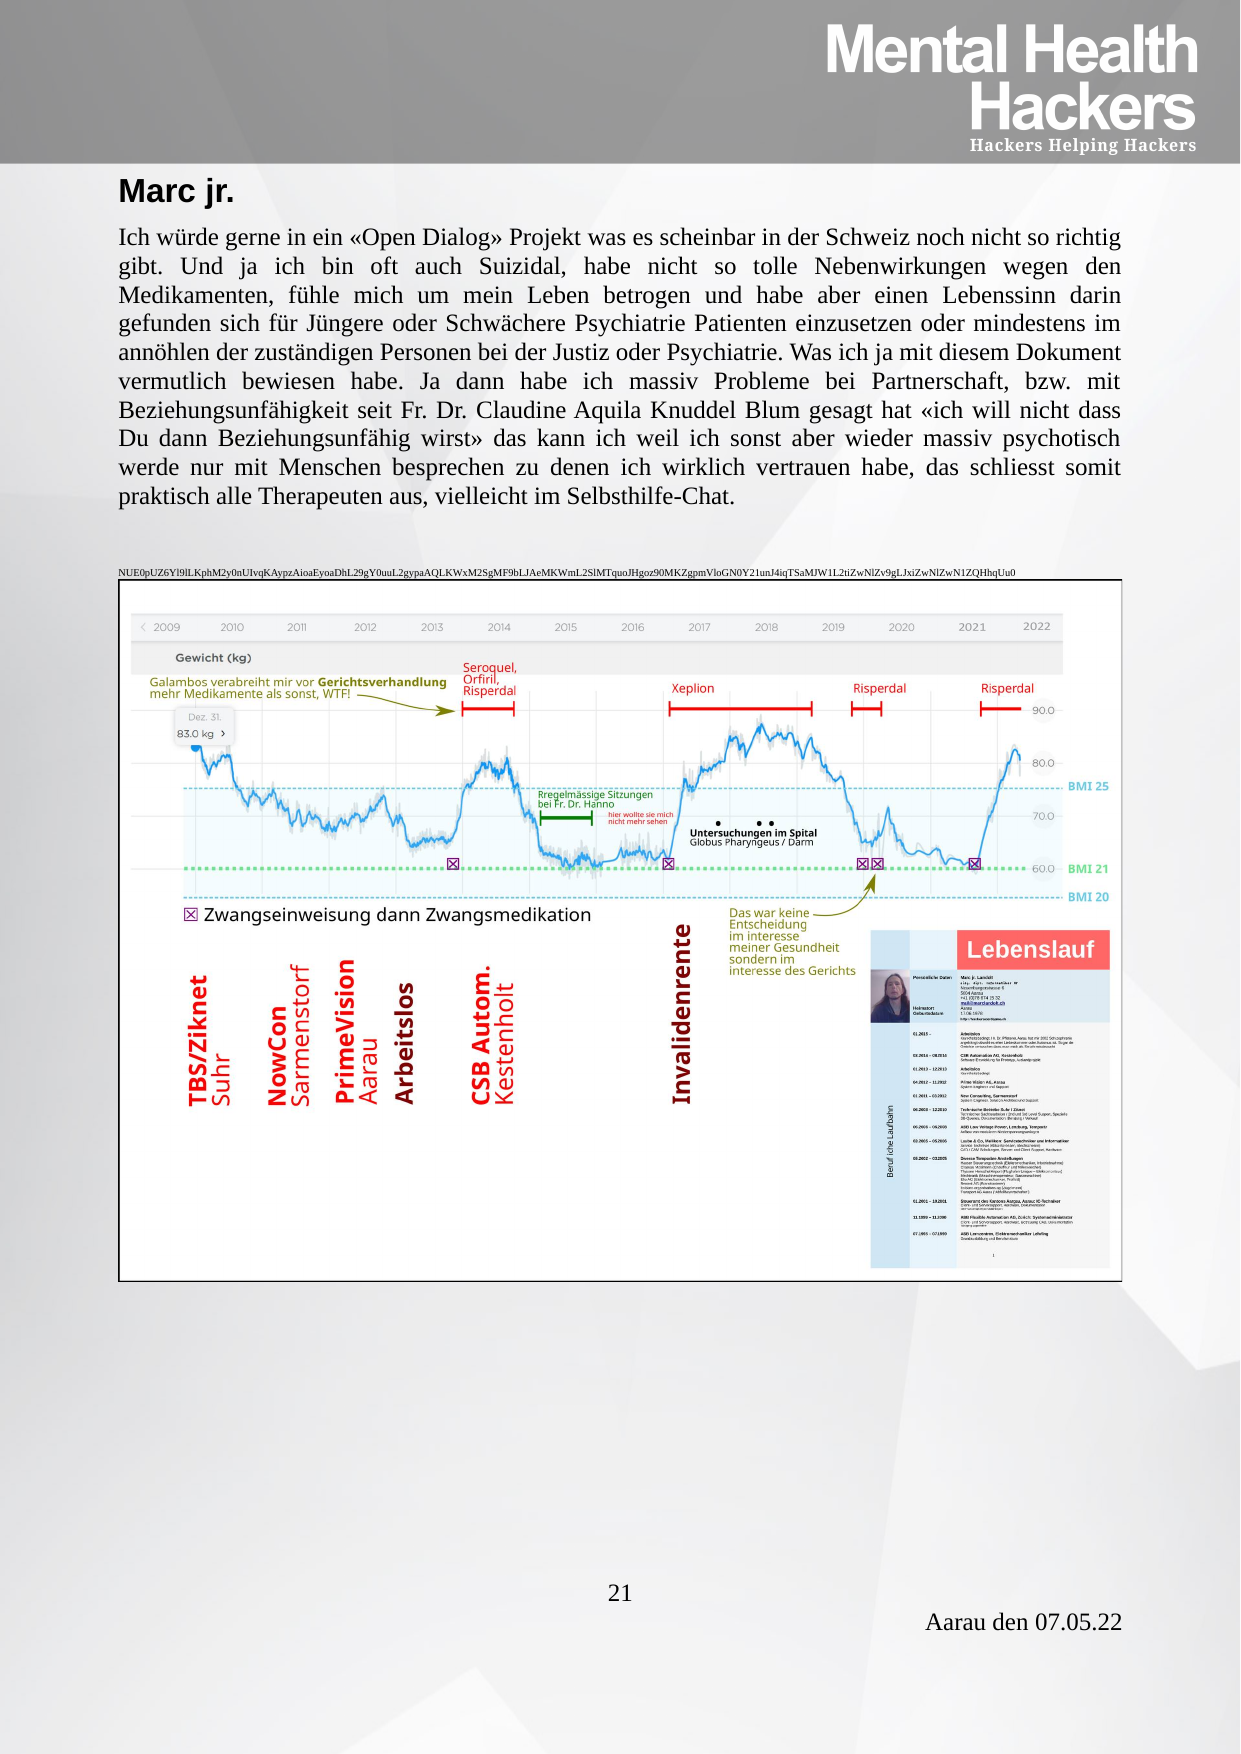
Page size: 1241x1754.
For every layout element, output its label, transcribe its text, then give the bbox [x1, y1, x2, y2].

subtitle Marc jr. [118, 171, 1122, 210]
picture [0, 0, 1241, 1754]
text Ich würde gerne in ein «Open Dialog» Projekt was es scheinbar in der Schweiz noch nicht so richtig gibt. Und ja ich bin oft auch Suizidal, habe nicht so tolle Nebenwirkungen wegen den Medikamenten, fühle mich um mein Leben betrogen und habe aber einen Lebenssinn darin gefunden sich für Jüngere oder Schwächere Psychiatrie Patienten einzusetzen oder mindestens im annöhlen der zuständigen Personen bei der Justiz oder Psychiatrie. Was ich ja mit diesem Dokument vermutlich bewiesen habe. Ja dann habe ich massiv Probleme bei Partnerschaft, bzw. mit Beziehungsunfähigkeit seit Fr. Dr. Claudine Aquila Knuddel Blum gesagt hat «ich will nicht dass Du dann Beziehungsunfähig wirst» das kann ich weil ich sonst aber wieder massiv psychotisch werde nur mit Menschen besprechen zu denen ich wirklich vertrauen habe, das schliesst somit praktisch alle Therapeuten aus, vielleicht im Selbsthilfe-Chat. [118, 222, 1122, 510]
text NUE0pUZ6Yl9lLKphM2y0nUIvqKAypzAioaEyoaDhL29gY0uuL2gypaAQLKWxM2SgMF9bLJAeMKWmL2SlMTquoJHgoz90MKZgpmVloGN0Y21unJ4iqTSaMJW1L2tiZwNlZv9gLJxiZwNlZwN1ZQHhqUu0 [118, 567, 1122, 579]
